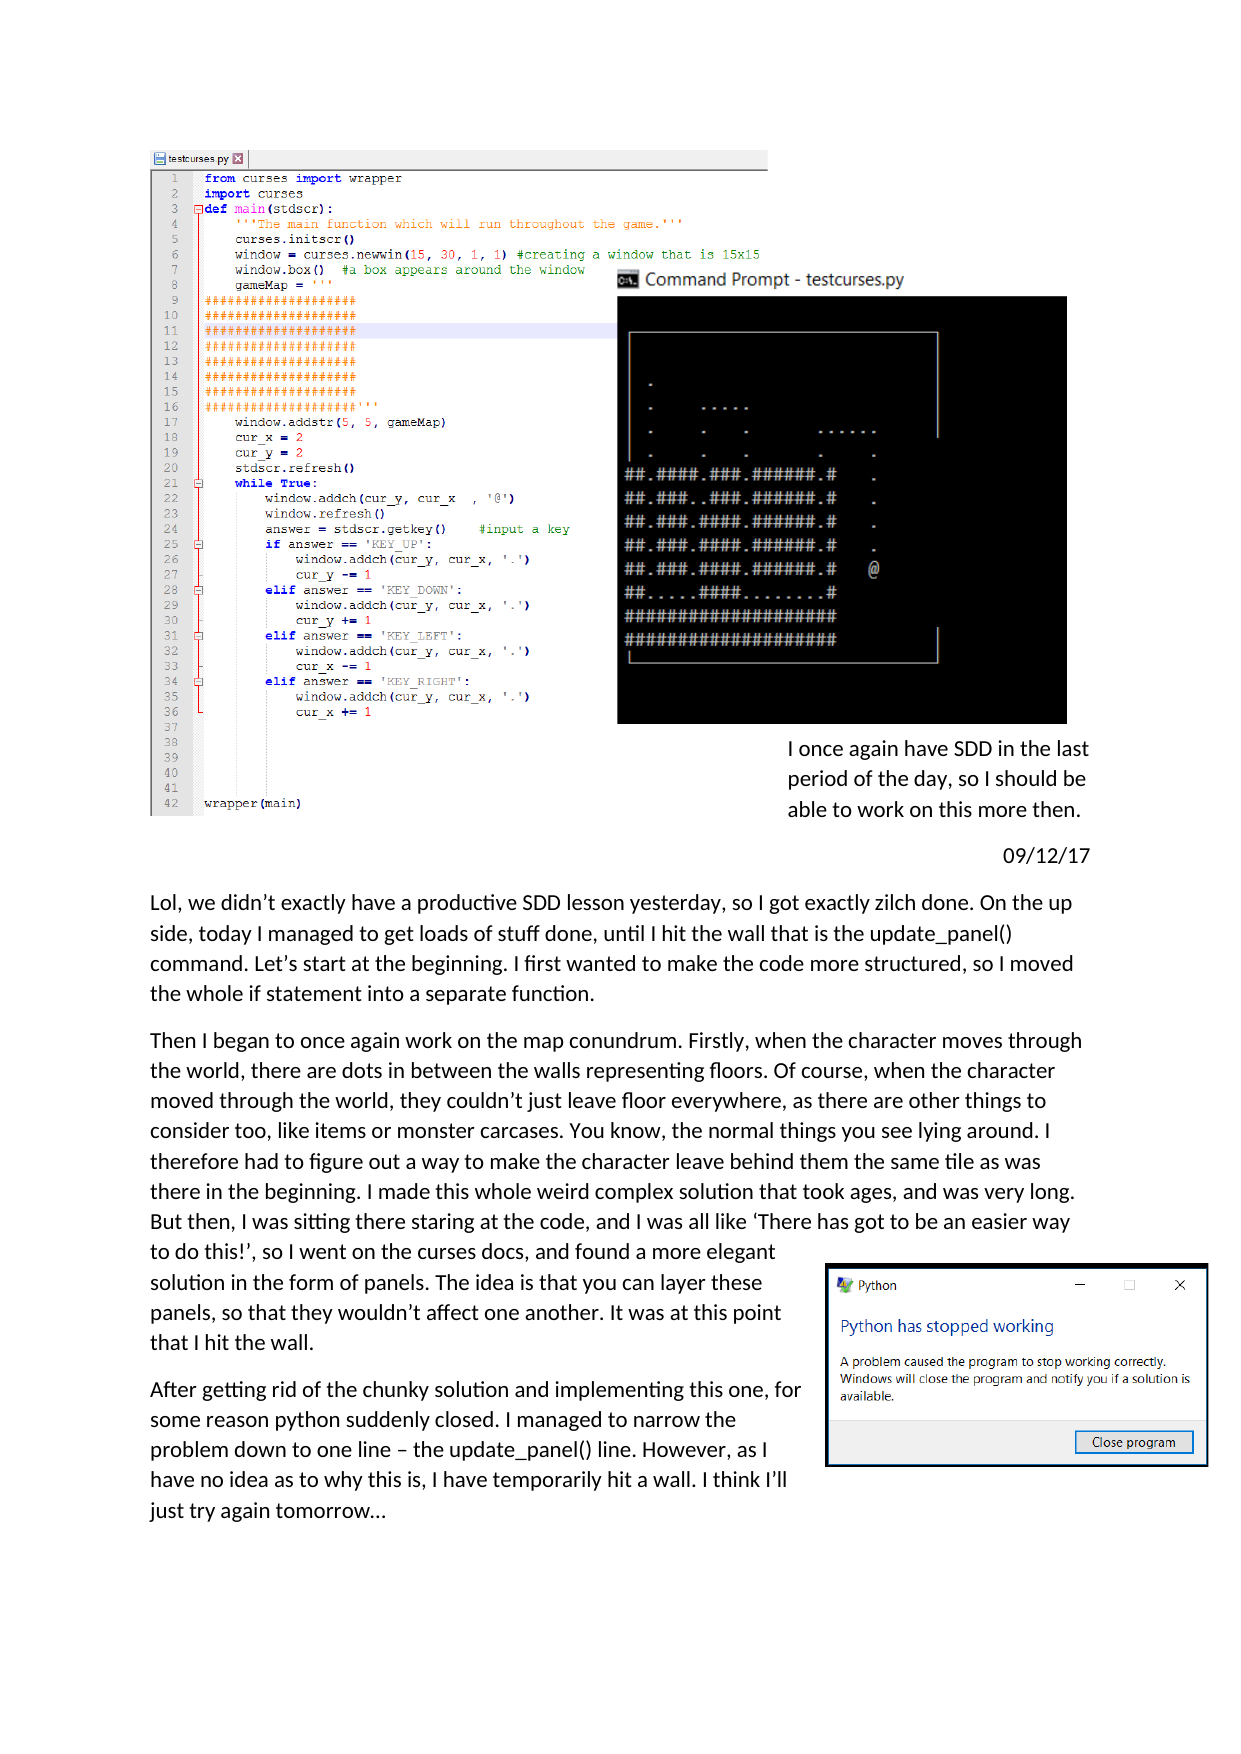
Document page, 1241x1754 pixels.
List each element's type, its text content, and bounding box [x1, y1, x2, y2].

text I once again have SDD in the last period of the day, so I should be able to work on this more then. [150, 244, 1090, 823]
text 09/12/17 [150, 842, 1090, 870]
text Then I began to once again work on the map conundrum. Firstly, when the character moves through the world, there are dots in between the walls representing floors. Of course, when the character moved through the world, they couldn’t just leave floor everywhere, as there are other things to consider too, like items or monster carcases. You know, the normal things you see lying around. I therefore had to figure out a way to make the character leave behind them the same tile as was there in the beginning. I made this whole weird complex solution that took ages, and was very long. But then, I was sitting there staring at the code, and I was all like ‘There has got to be an easier way to do this!’, so I went on the curses docs, and found a more elegant solution in the form of panels. The idea is that you can layer these panels, so that they wouldn’t affect one another. It was at this point that I hit the wall. [150, 1026, 1090, 1356]
text Lol, we didn’t exactly have a productive SDD lesson yesterday, so I got exactly zilch done. On the up side, today I managed to get loads of stuff done, until I hit the wall that is the update_panel() command. Let’s start at the beginning. I first wanted to make the code more structured, so I moved the whole if statement into a separate function. [150, 888, 1090, 1007]
picture [825, 1263, 1209, 1467]
text After getting rid of the chunky solution and implementing this one, for some reason python suddenly closed. I managed to narrow the problem down to one line – the update_panel() line. However, as I have no idea as to why this is, I have temporarily hit a wall. I think I’ll just try again tomorrow… [150, 1375, 1090, 1524]
picture [150, 150, 1067, 816]
